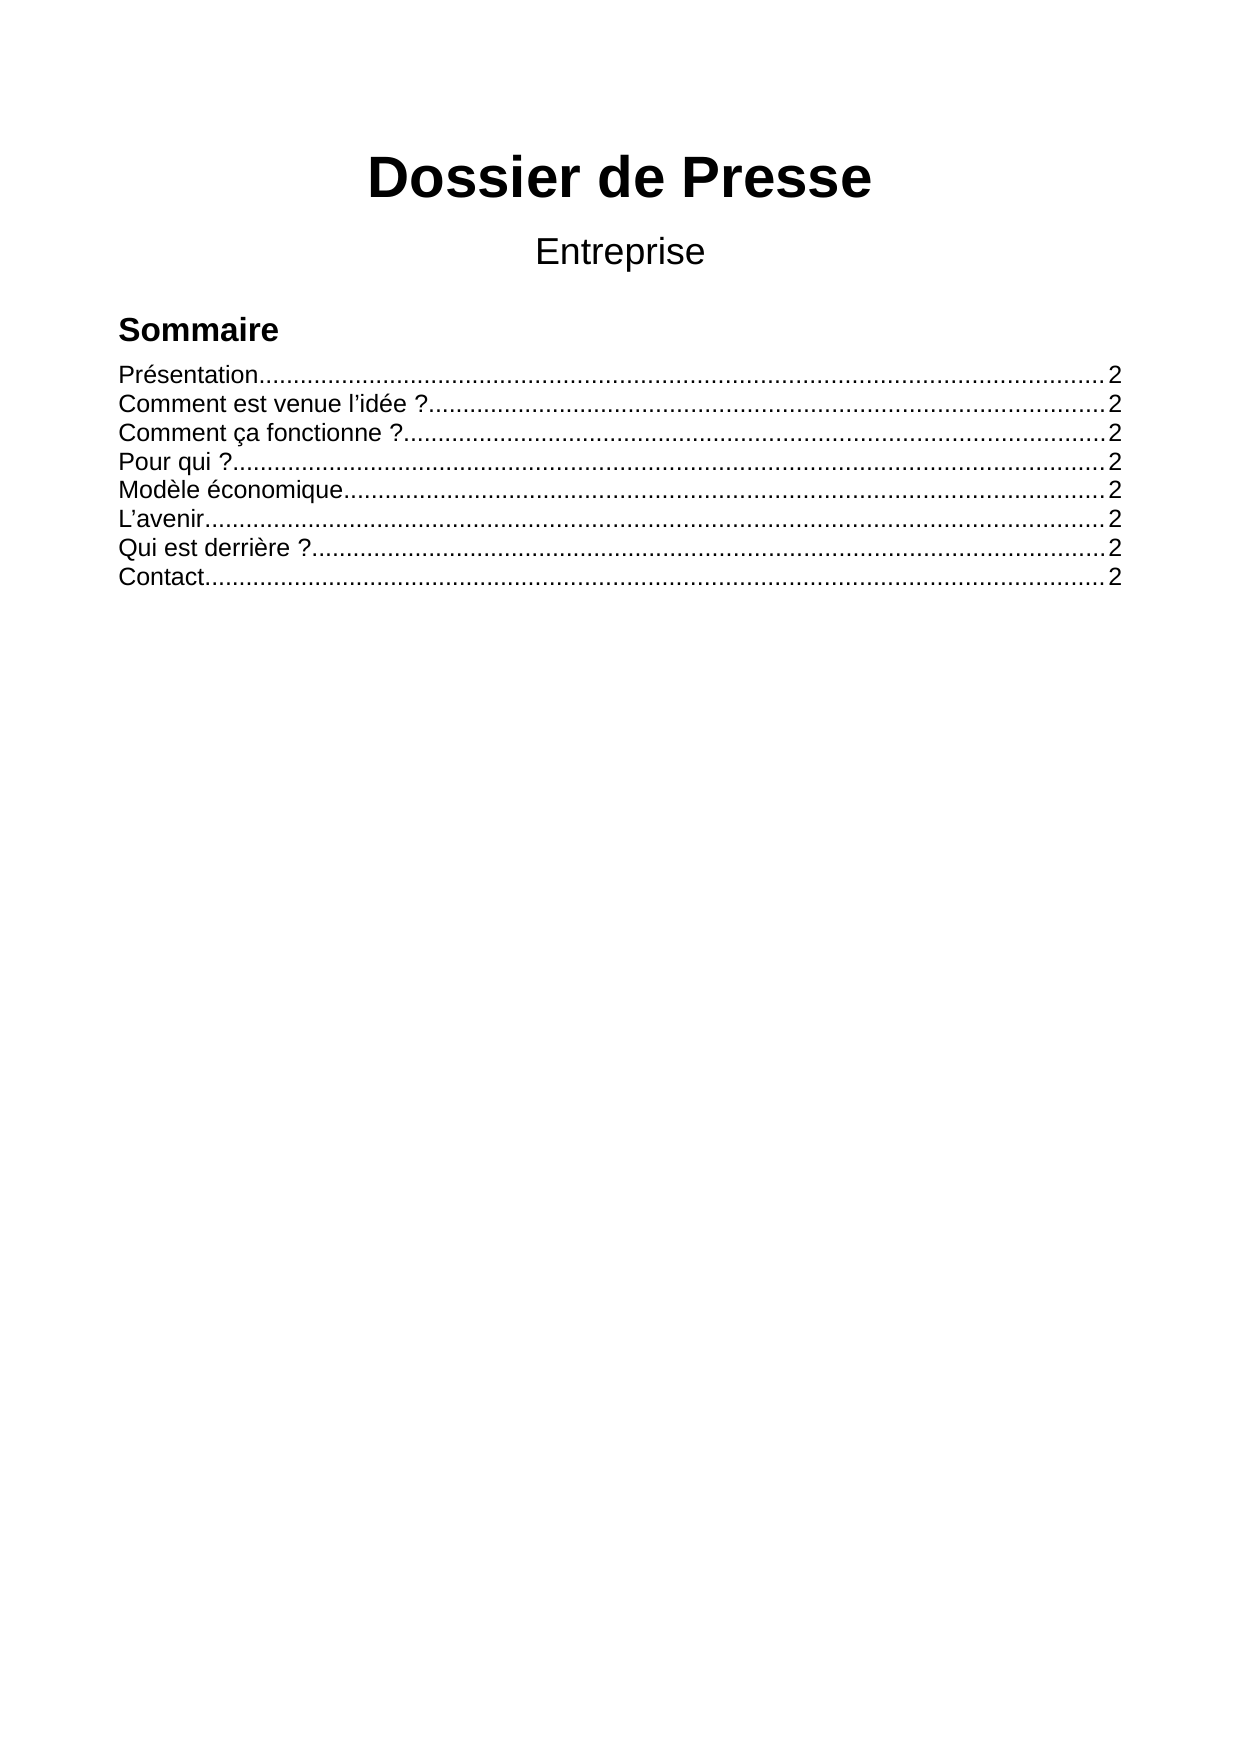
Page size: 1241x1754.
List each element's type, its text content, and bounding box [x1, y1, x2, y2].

text Contact 2 [118, 562, 1122, 591]
text Pour qui ? 2 [118, 447, 1122, 476]
text Comment est venue l’idée ? 2 [118, 389, 1122, 418]
text Modèle économique 2 [118, 476, 1122, 504]
text L’avenir 2 [118, 504, 1122, 533]
subtitle Sommaire [118, 309, 1122, 348]
text Comment ça fonctionne ? 2 [118, 418, 1122, 447]
text Qui est derrière ? 2 [118, 533, 1122, 562]
subtitle Entreprise [118, 229, 1122, 272]
title Dossier de Presse [118, 143, 1122, 210]
text Présentation 2 [118, 361, 1122, 389]
